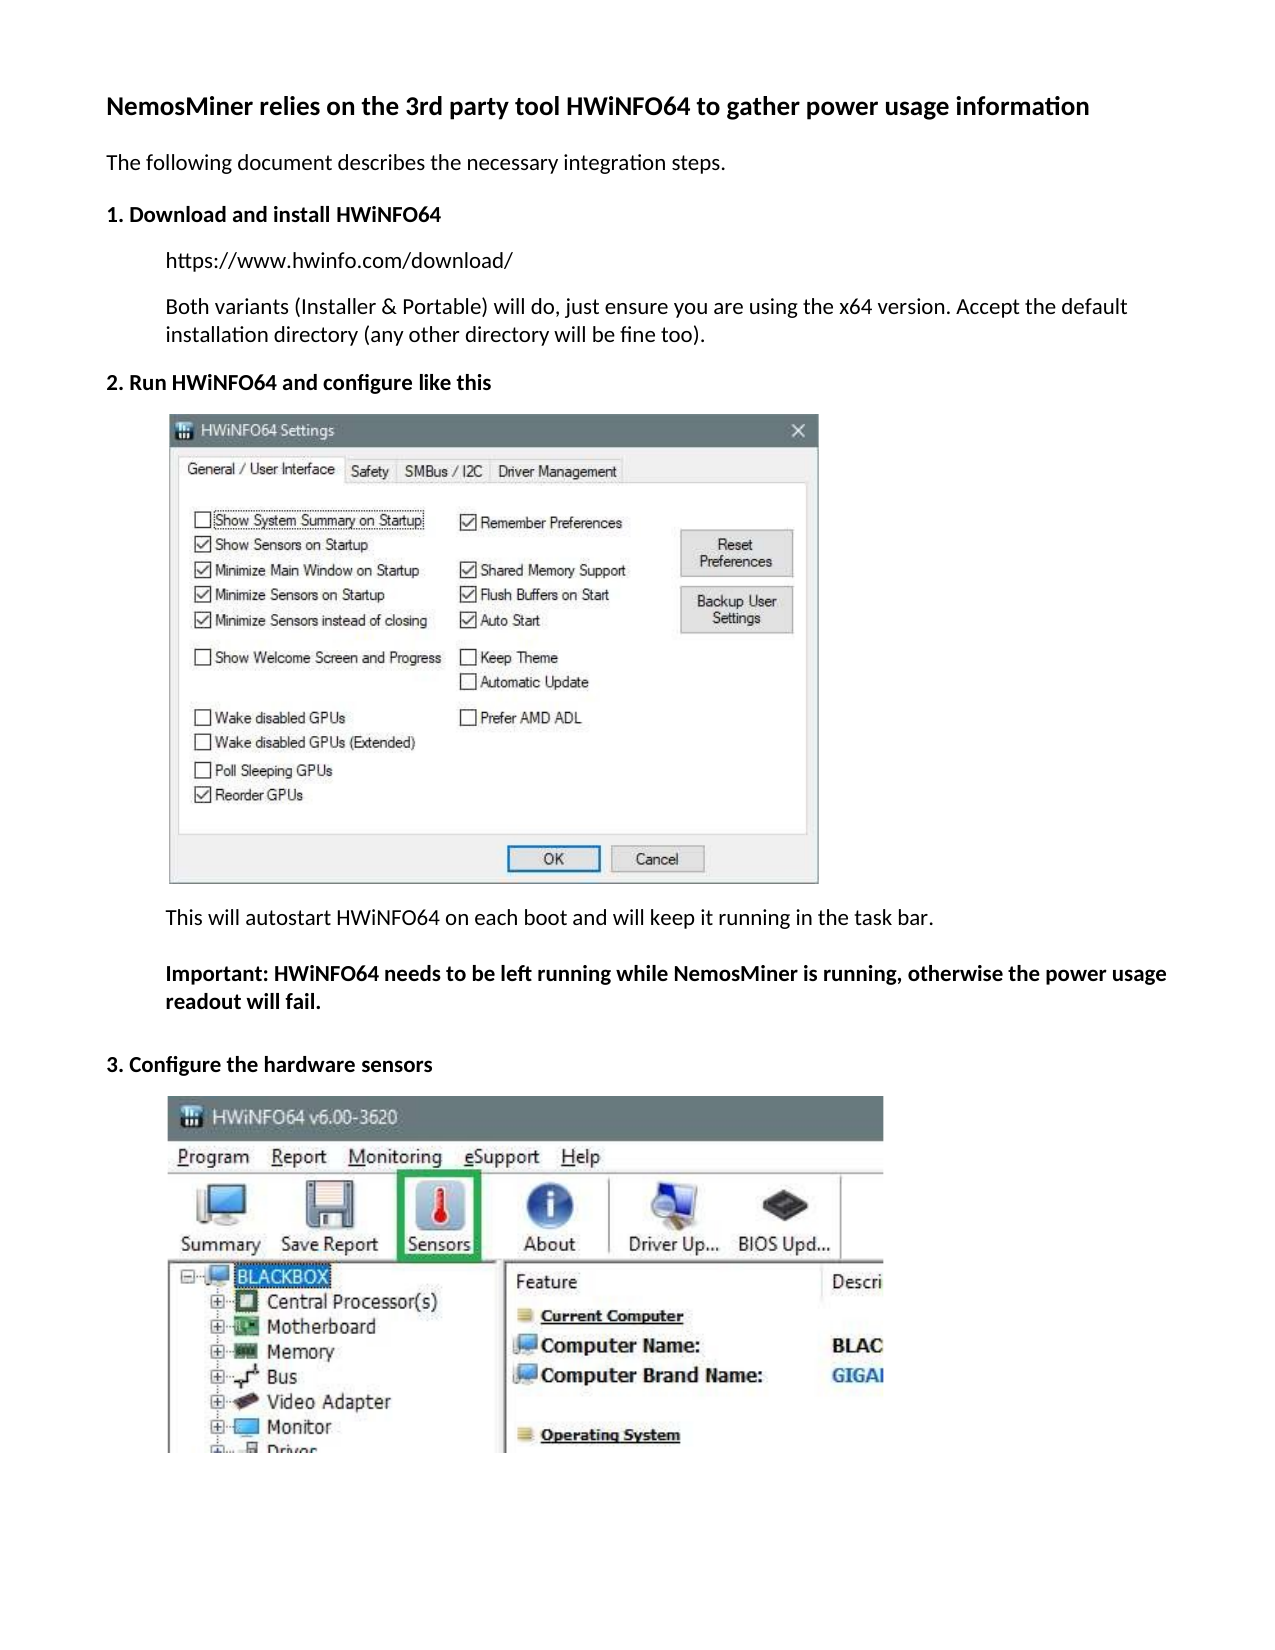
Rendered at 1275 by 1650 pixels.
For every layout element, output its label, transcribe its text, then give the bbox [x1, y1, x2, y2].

subtitle Important: HWiNFO64 needs to be left running while NemosMiner is running, otherwise the power usage readout will fail. [165, 959, 1204, 1015]
list 3. Conﬁgure the hardware sensors [106, 1051, 1204, 1078]
list NemosMiner relies on the 3rd party tool HWiNFO64 to gather power usage information [106, 89, 1204, 122]
picture [169, 414, 819, 884]
picture [167, 1096, 884, 1453]
list https://www.hwinfo.com/download/ [165, 246, 1204, 274]
subtitle 2. Run HWiNFO64 and conﬁgure like this [106, 368, 1204, 396]
list This will autostart HWiNFO64 on each boot and will keep it running in the task bar. [165, 415, 1204, 931]
list The following document describes the necessary integration steps. [106, 148, 1204, 176]
list Both variants (Installer & Portable) will do, just ensure you are using the x64 version. Accept the default installation directory (any other directory will be ﬁne too). [165, 292, 1204, 348]
subtitle 1. Download and install HWiNFO64 [106, 200, 1204, 228]
